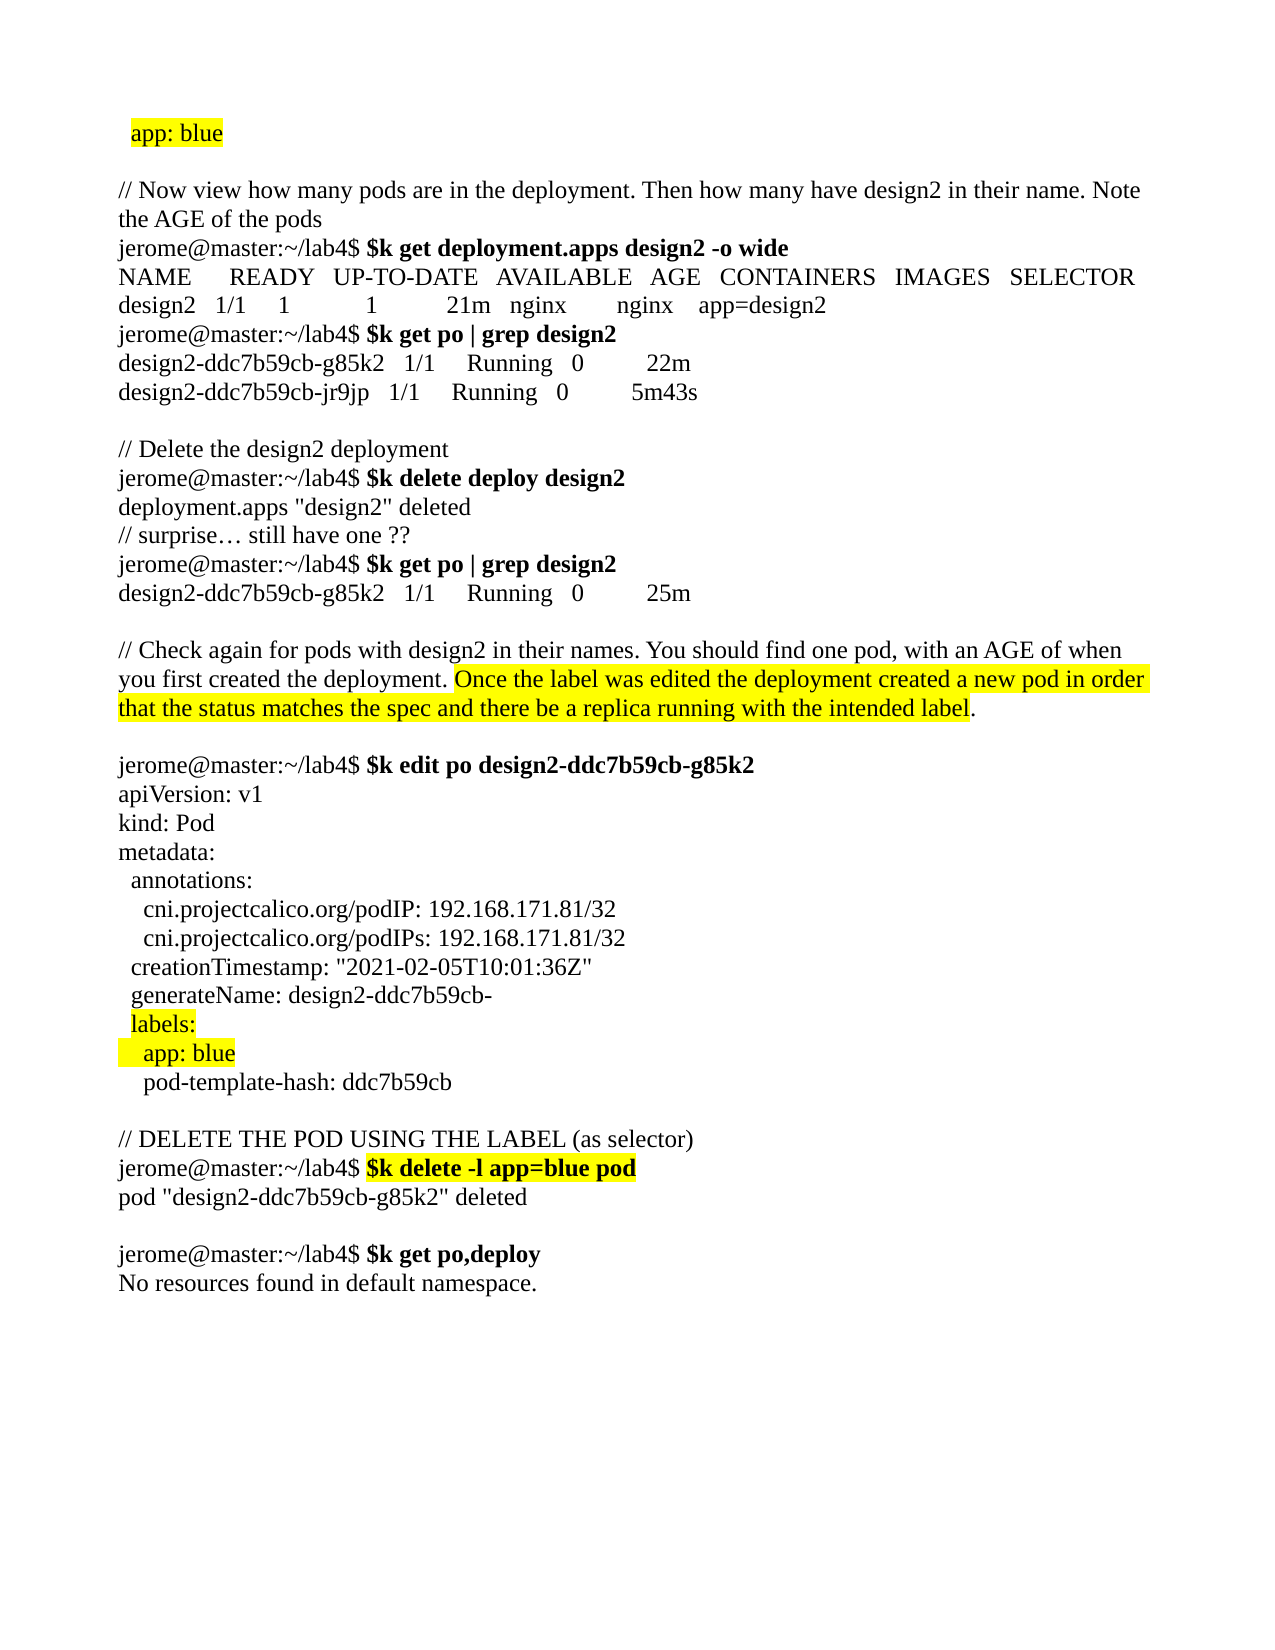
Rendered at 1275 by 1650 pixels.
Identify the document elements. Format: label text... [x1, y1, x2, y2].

text cni.projectcalico.org/podIP: 192.168.171.81/32 [118, 894, 1157, 923]
text design2 1/1 1 1 21m nginx nginx app=design2 [118, 291, 1157, 319]
text deployment.apps "design2" deleted [118, 492, 1157, 521]
text // Delete the design2 deployment [118, 434, 1157, 463]
text apiVersion: v1 [118, 779, 1157, 808]
text generateName: design2-ddc7b59cb- [118, 981, 1157, 1009]
text cni.projectcalico.org/podIPs: 192.168.171.81/32 [118, 923, 1157, 952]
text jerome@master:~/lab4$ $k get deployment.apps design2 -o wide [118, 233, 1157, 262]
text jerome@master:~/lab4$ $k delete deploy design2 [118, 463, 1157, 492]
text creationTimestamp: "2021-02-05T10:01:36Z" [118, 952, 1157, 981]
text jerome@master:~/lab4$ $k edit po design2-ddc7b59cb-g85k2 [118, 751, 1157, 779]
text // surprise… still have one ?? [118, 521, 1157, 549]
text jerome@master:~/lab4$ $k get po,deploy [118, 1239, 1157, 1268]
text No resources found in default namespace. [118, 1268, 1157, 1297]
text app: blue [118, 118, 1157, 147]
text metadata: [118, 837, 1157, 866]
text design2-ddc7b59cb-g85k2 1/1 Running 0 22m [118, 348, 1157, 377]
text kind: Pod [118, 808, 1157, 837]
text jerome@master:~/lab4$ $k get po | grep design2 [118, 549, 1157, 578]
text pod-template-hash: ddc7b59cb [118, 1067, 1157, 1096]
text // Now view how many pods are in the deployment. Then how many have design2 in their name. Note the AGE of the pods [118, 176, 1157, 233]
text jerome@master:~/lab4$ $k get po | grep design2 [118, 319, 1157, 348]
text design2-ddc7b59cb-jr9jp 1/1 Running 0 5m43s [118, 377, 1157, 406]
text NAME READY UP-TO-DATE AVAILABLE AGE CONTAINERS IMAGES SELECTOR [118, 262, 1157, 291]
text annotations: [118, 866, 1157, 894]
text // DELETE THE POD USING THE LABEL (as selector) [118, 1124, 1157, 1153]
text pod "design2-ddc7b59cb-g85k2" deleted [118, 1182, 1157, 1211]
text labels: [118, 1009, 1157, 1038]
text // Check again for pods with design2 in their names. You should find one pod, with an AGE of when you first created the deployment. Once the label was edited the deployment created a new pod in order that the status matches the spec and there be a replica running with the intended label. [118, 636, 1157, 722]
text jerome@master:~/lab4$ $k delete -l app=blue pod [118, 1153, 1157, 1182]
text app: blue [118, 1038, 1157, 1067]
text design2-ddc7b59cb-g85k2 1/1 Running 0 25m [118, 578, 1157, 607]
